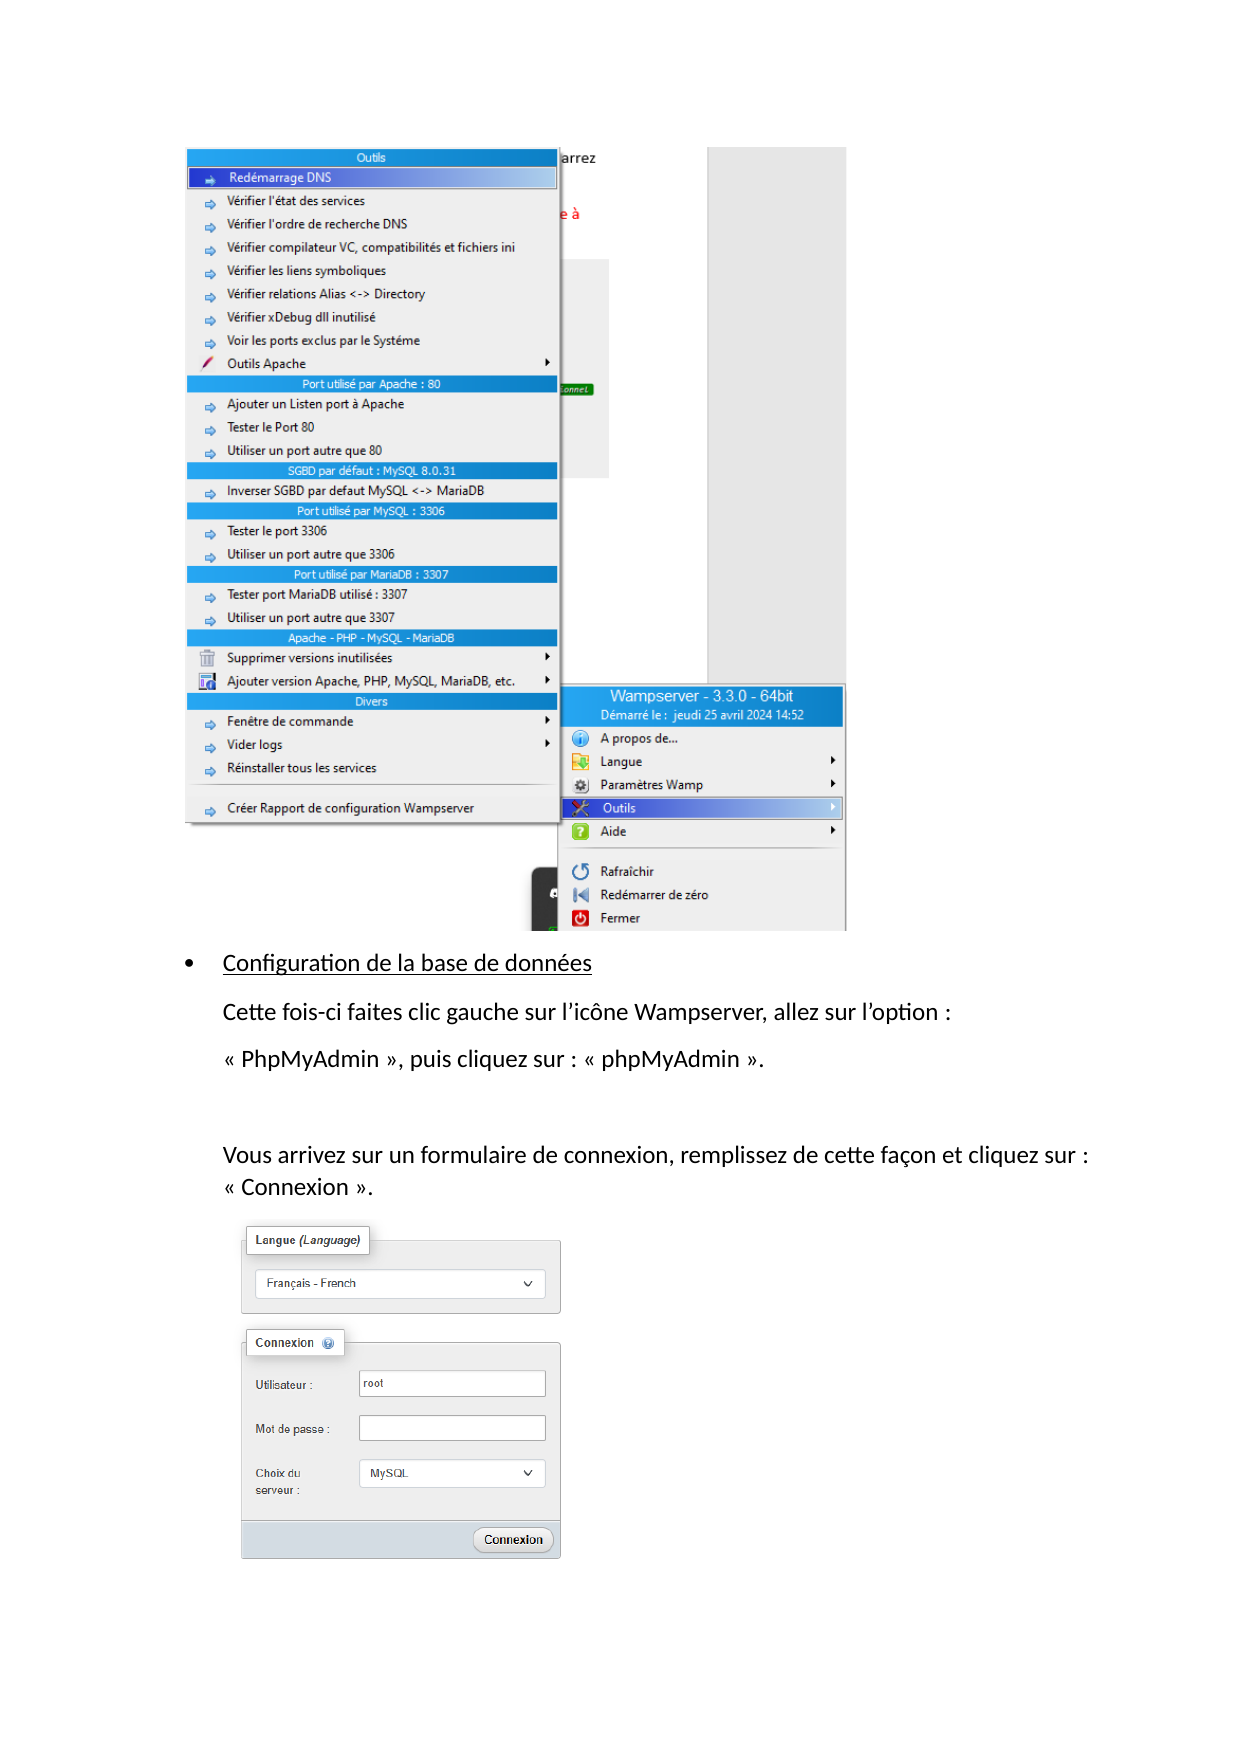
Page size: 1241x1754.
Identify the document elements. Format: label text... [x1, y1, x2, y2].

list Vous arrivez sur un formulaire de connexion, remplissez de cette façon et cliquez sur : « Connexion ». [223, 1140, 1093, 1202]
list Cette fois-ci faites clic gauche sur l’icône Wampserver, allez sur l’option : [223, 996, 1093, 1026]
list « PhpMyAdmin », puis cliquez sur : « phpMyAdmin ». [223, 1044, 1093, 1074]
list Configuration de la base de données [185, 948, 1093, 978]
